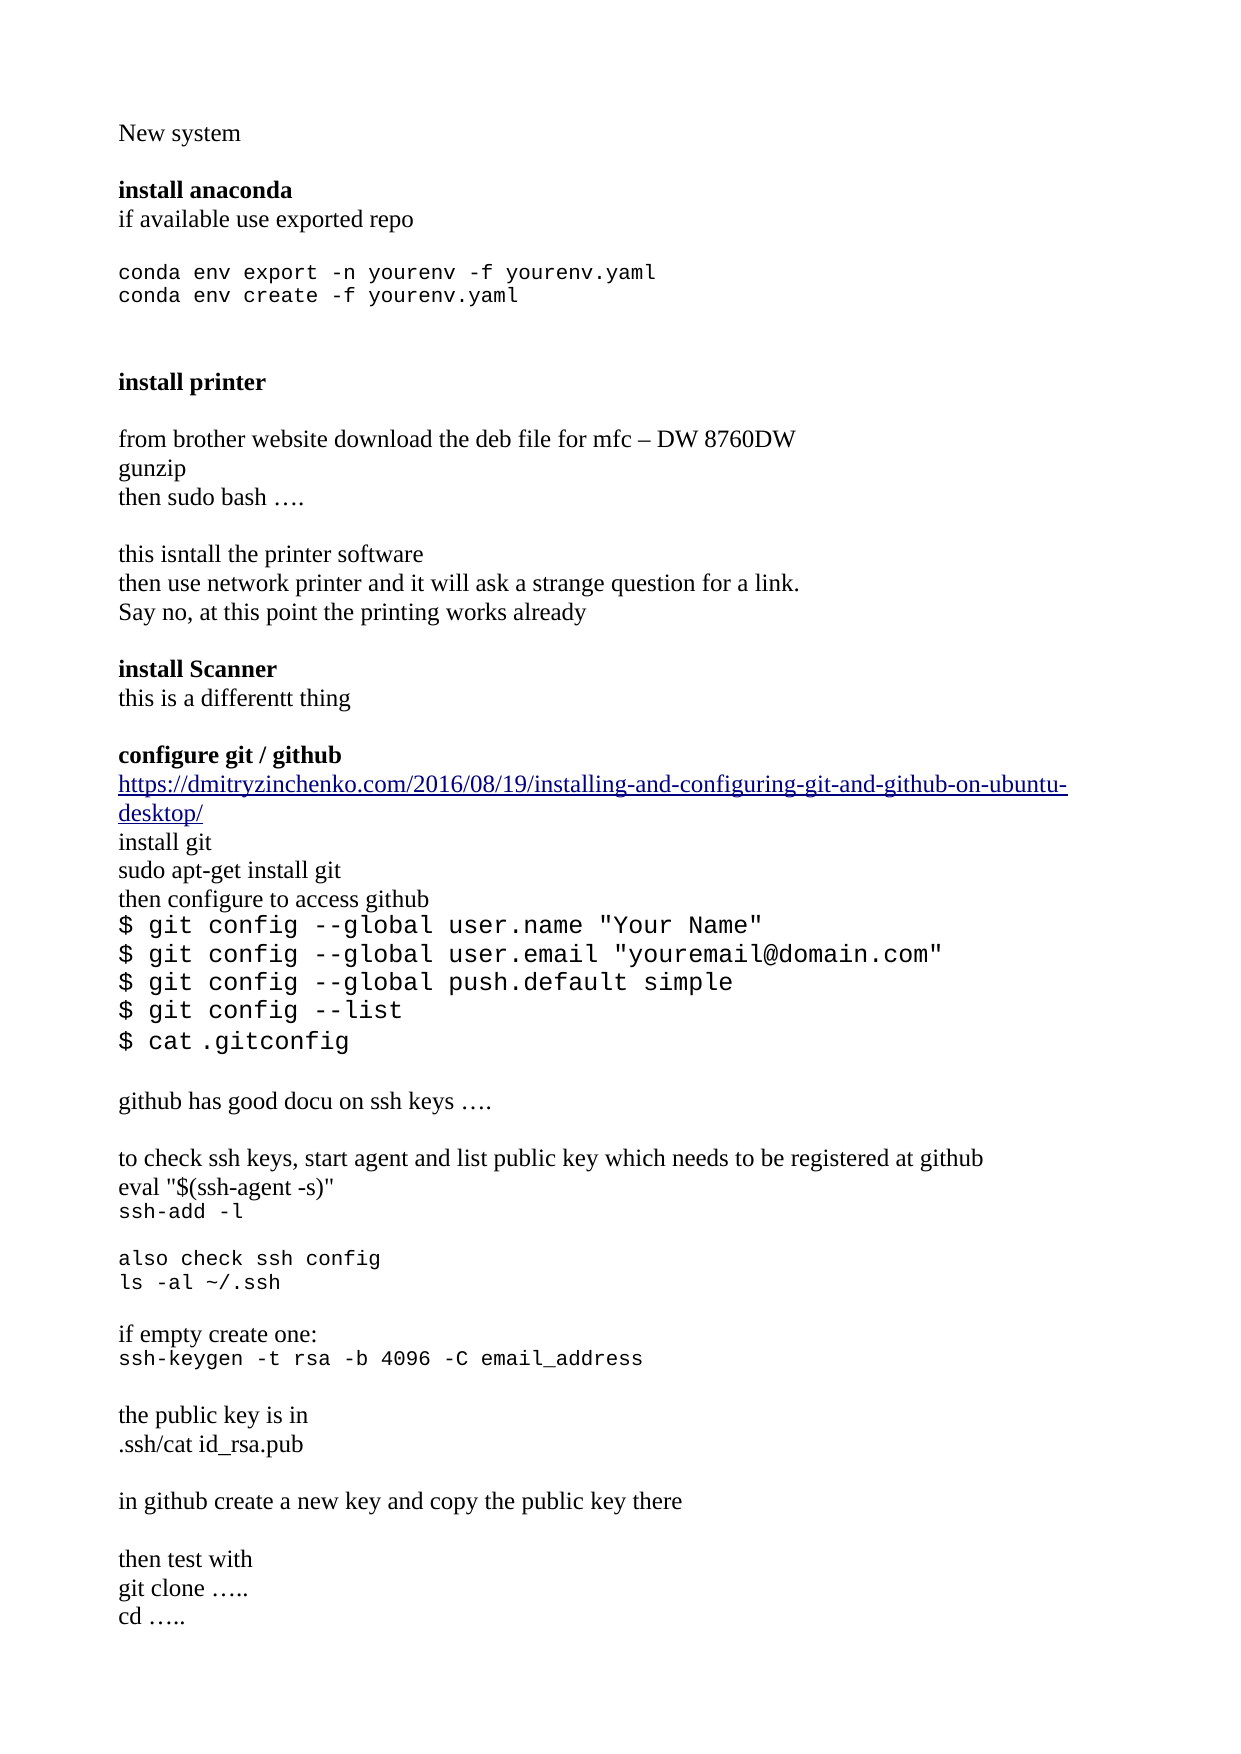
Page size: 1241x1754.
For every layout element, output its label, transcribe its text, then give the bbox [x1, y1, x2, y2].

text in github create a new key and copy the public key there [118, 1486, 1122, 1515]
text if empty create one: [118, 1319, 1122, 1348]
text sudo apt-get install git [118, 855, 1122, 884]
text to check ssh keys, start agent and list public key which needs to be registered at github [118, 1143, 1122, 1172]
text git clone ….. [118, 1573, 1122, 1601]
text install anaconda [118, 176, 1122, 204]
text eval "$(ssh-agent -s)" [118, 1172, 1122, 1201]
text then sudo bash …. [118, 482, 1122, 510]
text if available use exported repo [118, 204, 1122, 233]
text this isntall the printer software [118, 539, 1122, 568]
text cd ….. [118, 1601, 1122, 1630]
text $ git config --list [118, 998, 1122, 1026]
text .ssh/cat id_rsa.pub [118, 1429, 1122, 1458]
text this is a differentt thing [118, 683, 1122, 712]
text ssh-add -l [118, 1201, 1122, 1224]
text the public key is in [118, 1400, 1122, 1429]
text conda env create -f yourenv.yaml [118, 286, 1122, 309]
text install git [118, 827, 1122, 855]
text ls -al ~/.ssh [118, 1272, 1122, 1295]
text then use network printer and it will ask a strange question for a link. [118, 568, 1122, 597]
text $ git config --global user.name "Your Name" [118, 913, 1122, 941]
text github has good docu on ssh keys …. [118, 1086, 1122, 1114]
text then configure to access github [118, 884, 1122, 913]
text $ git config --global user.email "youremail@domain.com" [118, 941, 1122, 969]
text also check ssh config [118, 1248, 1122, 1272]
text install printer [118, 367, 1122, 395]
text Say no, at this point the printing works already [118, 597, 1122, 625]
text New system [118, 118, 1122, 147]
text gunzip [118, 453, 1122, 482]
text ssh-keygen -t rsa -b 4096 -C email_address [118, 1348, 1122, 1371]
text $ cat .gitconfig [118, 1026, 1122, 1057]
text configure git / github [118, 740, 1122, 769]
text conda env export -n yourenv -f yourenv.yaml [118, 262, 1122, 286]
text from brother website download the deb file for mfc – DW 8760DW [118, 424, 1122, 453]
text $ git config --global push.default simple [118, 969, 1122, 998]
text then test with [118, 1544, 1122, 1573]
text https://dmitryzinchenko.com/2016/08/19/installing-and-configuring-git-and-github-on-ubuntu-desktop/ [118, 769, 1122, 827]
text install Scanner [118, 654, 1122, 683]
